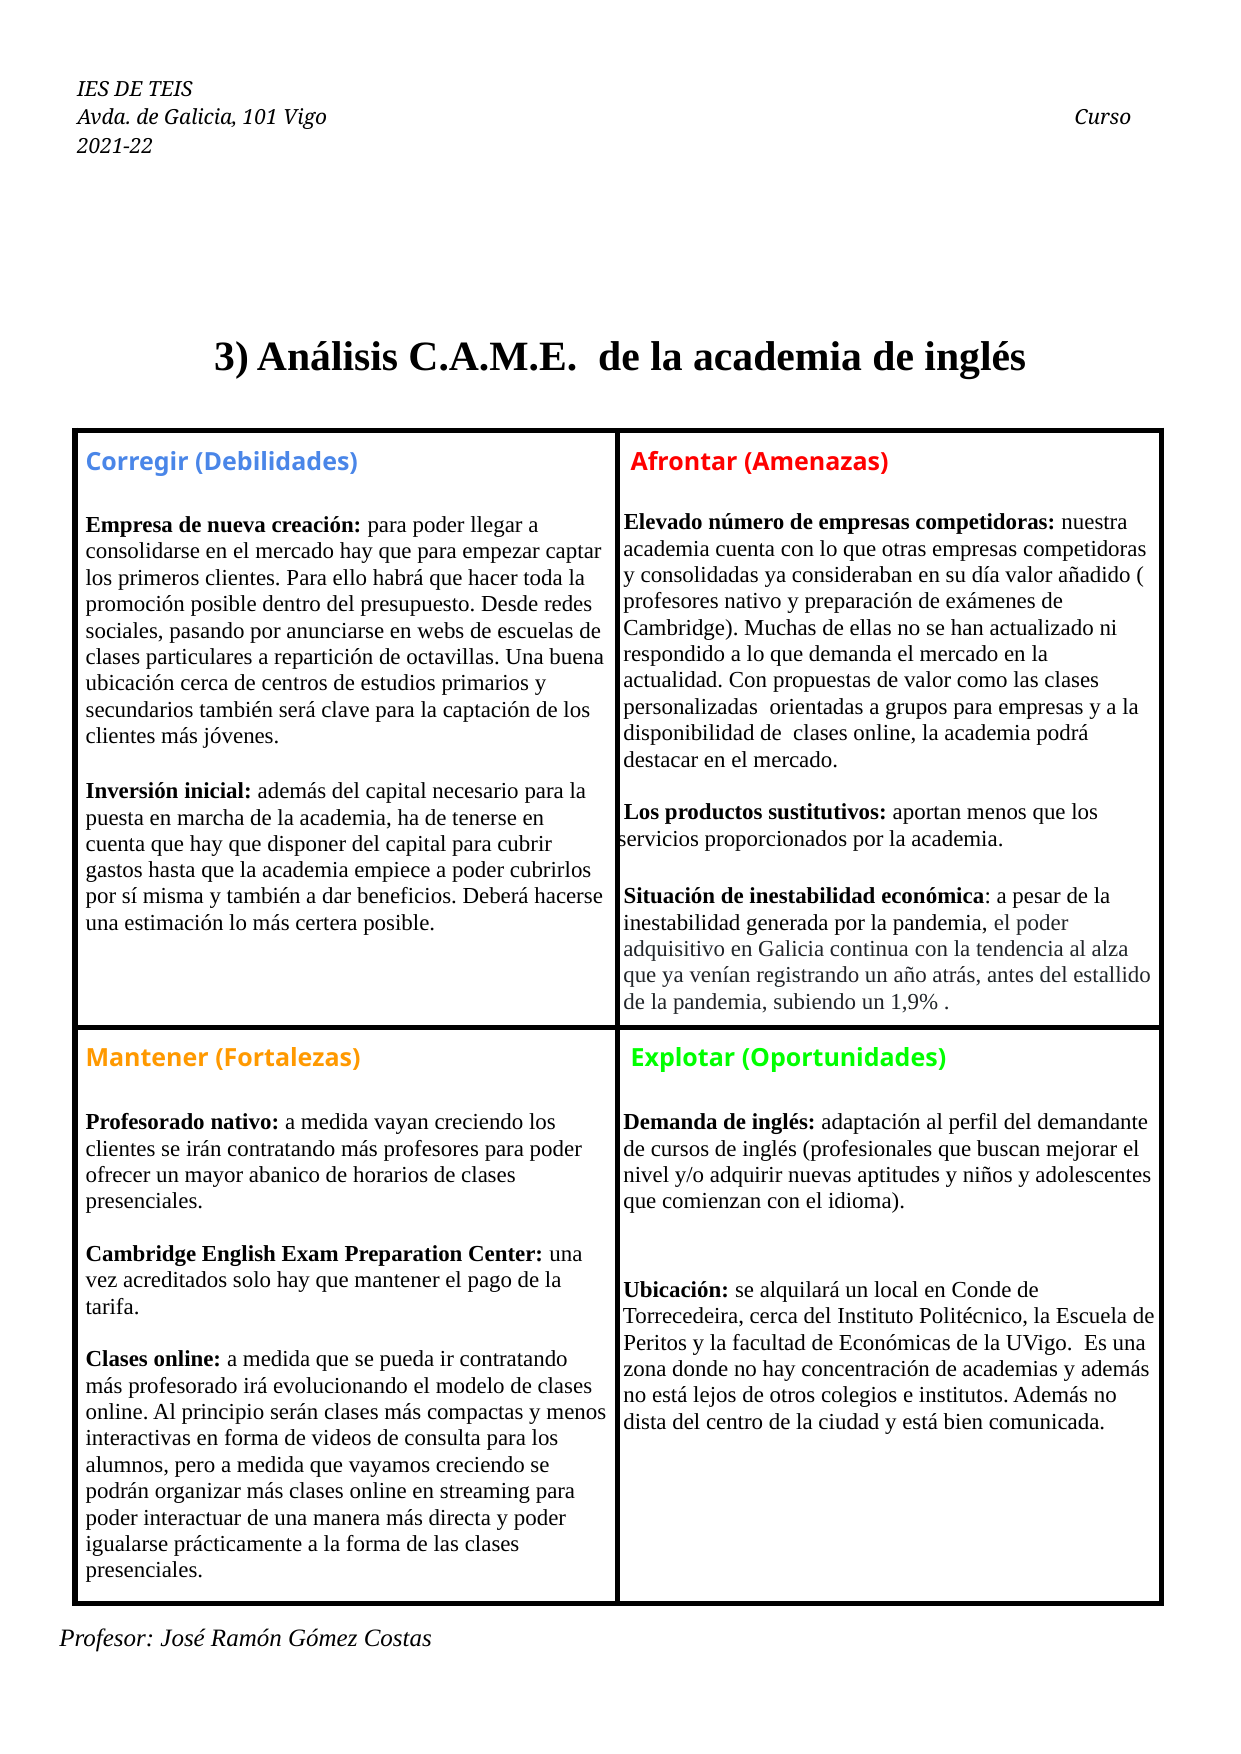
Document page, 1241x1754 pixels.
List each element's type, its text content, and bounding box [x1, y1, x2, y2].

table_header Corregir (Debilidades) Empresa de nueva creación: para poder llegar a consolidarse en el mercado hay que para empezar captar los primeros clientes. Para ello habrá que hacer toda la promoción posible dentro del presupuesto. Desde redes sociales, pasando por anunciarse en webs de escuelas de clases particulares a repartición de octavillas. Una buena ubicación cerca de centros de estudios primarios y secundarios también será clave para la captación de los clientes más jóvenes. Inversión inicial: además del capital necesario para la puesta en marcha de la academia, ha de tenerse en cuenta que hay que disponer del capital para cubrir gastos hasta que la academia empiece a poder cubrirlos por sí misma y también a dar beneficios. Deberá hacerse una estimación lo más certera posible. [78, 433, 615, 1024]
table_cell Explotar (Oportunidades) Demanda de inglés: adaptación al perfil del demandante de cursos de inglés (profesionales que buscan mejorar el nivel y/o adquirir nuevas aptitudes y niños y adolescentes que comienzan con el idioma). Ubicación: se alquilará un local en Conde de Torrecedeira, cerca del Instituto Politécnico, la Escuela de Peritos y la facultad de Económicas de la UVigo. Es una zona donde no hay concentración de academias y además no está lejos de otros colegios e institutos. Además no dista del centro de la ciudad y está bien comunicada. [620, 1030, 1159, 1601]
table_header Afrontar (Amenazas) Elevado número de empresas competidoras: nuestra academia cuenta con lo que otras empresas competidoras y consolidadas ya consideraban en su día valor añadido ( profesores nativo y preparación de exámenes de Cambridge). Muchas de ellas no se han actualizado ni respondido a lo que demanda el mercado en la actualidad. Con propuestas de valor como las clases personalizadas orientadas a grupos para empresas y a la disponibilidad de clases online, la academia podrá destacar en el mercado. Los productos sustitutivos: aportan menos que los servicios proporcionados por la academia. Situación de inestabilidad económica: a pesar de la inestabilidad generada por la pandemia, el poder adquisitivo en Galicia continua con la tendencia al alza que ya venían registrando un año atrás, antes del estallido de la pandemia, subiendo un 1,9% . [620, 433, 1159, 1024]
text 3) Análisis C.A.M.E. de la academia de inglés [177, 332, 1063, 379]
table_cell Mantener (Fortalezas) Profesorado nativo: a medida vayan creciendo los clientes se irán contratando más profesores para poder ofrecer un mayor abanico de horarios de clases presenciales. Cambridge English Exam Preparation Center: una vez acreditados solo hay que mantener el pago de la tarifa. Clases online: a medida que se pueda ir contratando más profesorado irá evolucionando el modelo de clases online. Al principio serán clases más compactas y menos interactivas en forma de videos de consulta para los alumnos, pero a medida que vayamos creciendo se podrán organizar más clases online en streaming para poder interactuar de una manera más directa y poder igualarse prácticamente a la forma de las clases presenciales. [78, 1030, 615, 1601]
